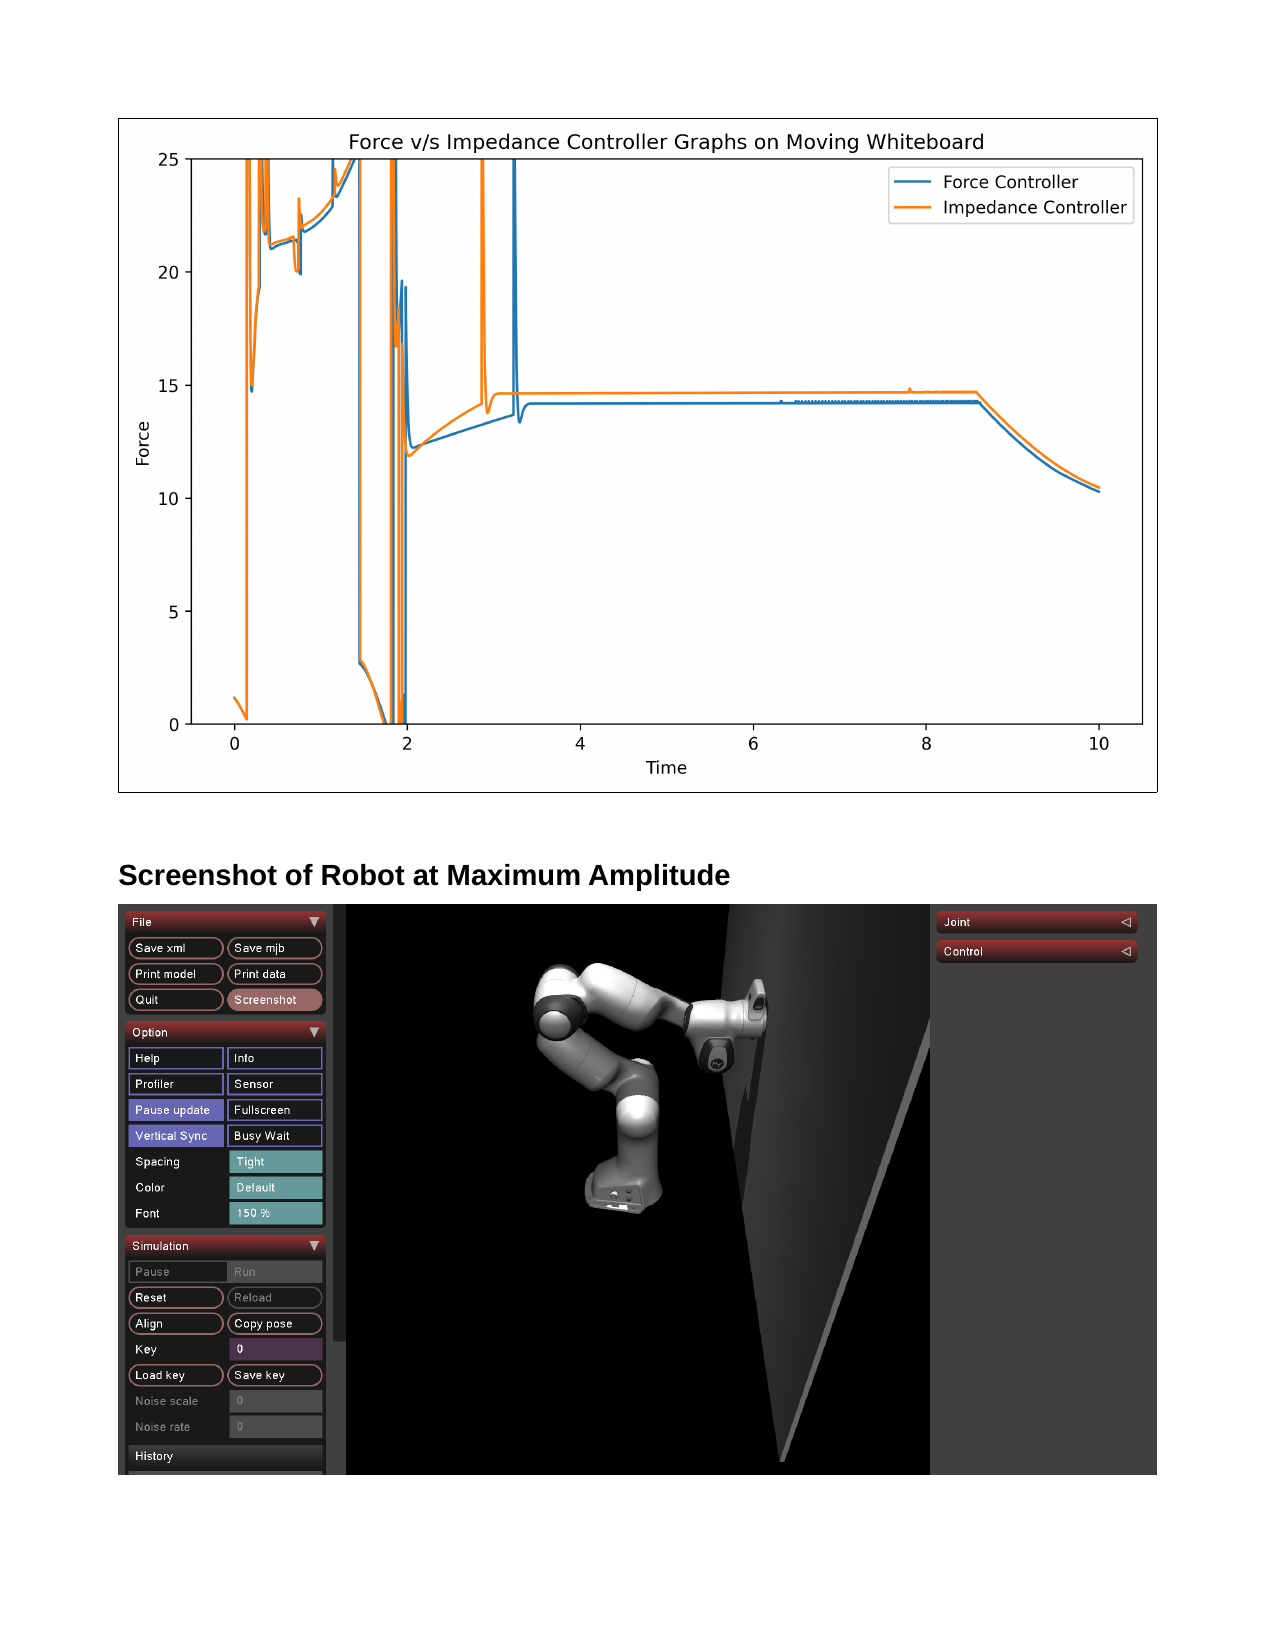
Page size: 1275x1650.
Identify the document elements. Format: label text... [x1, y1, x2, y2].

picture [121, 121, 1154, 789]
subtitle Screenshot of Robot at Maximum Amplitude [118, 858, 1157, 892]
picture [118, 904, 1157, 1475]
